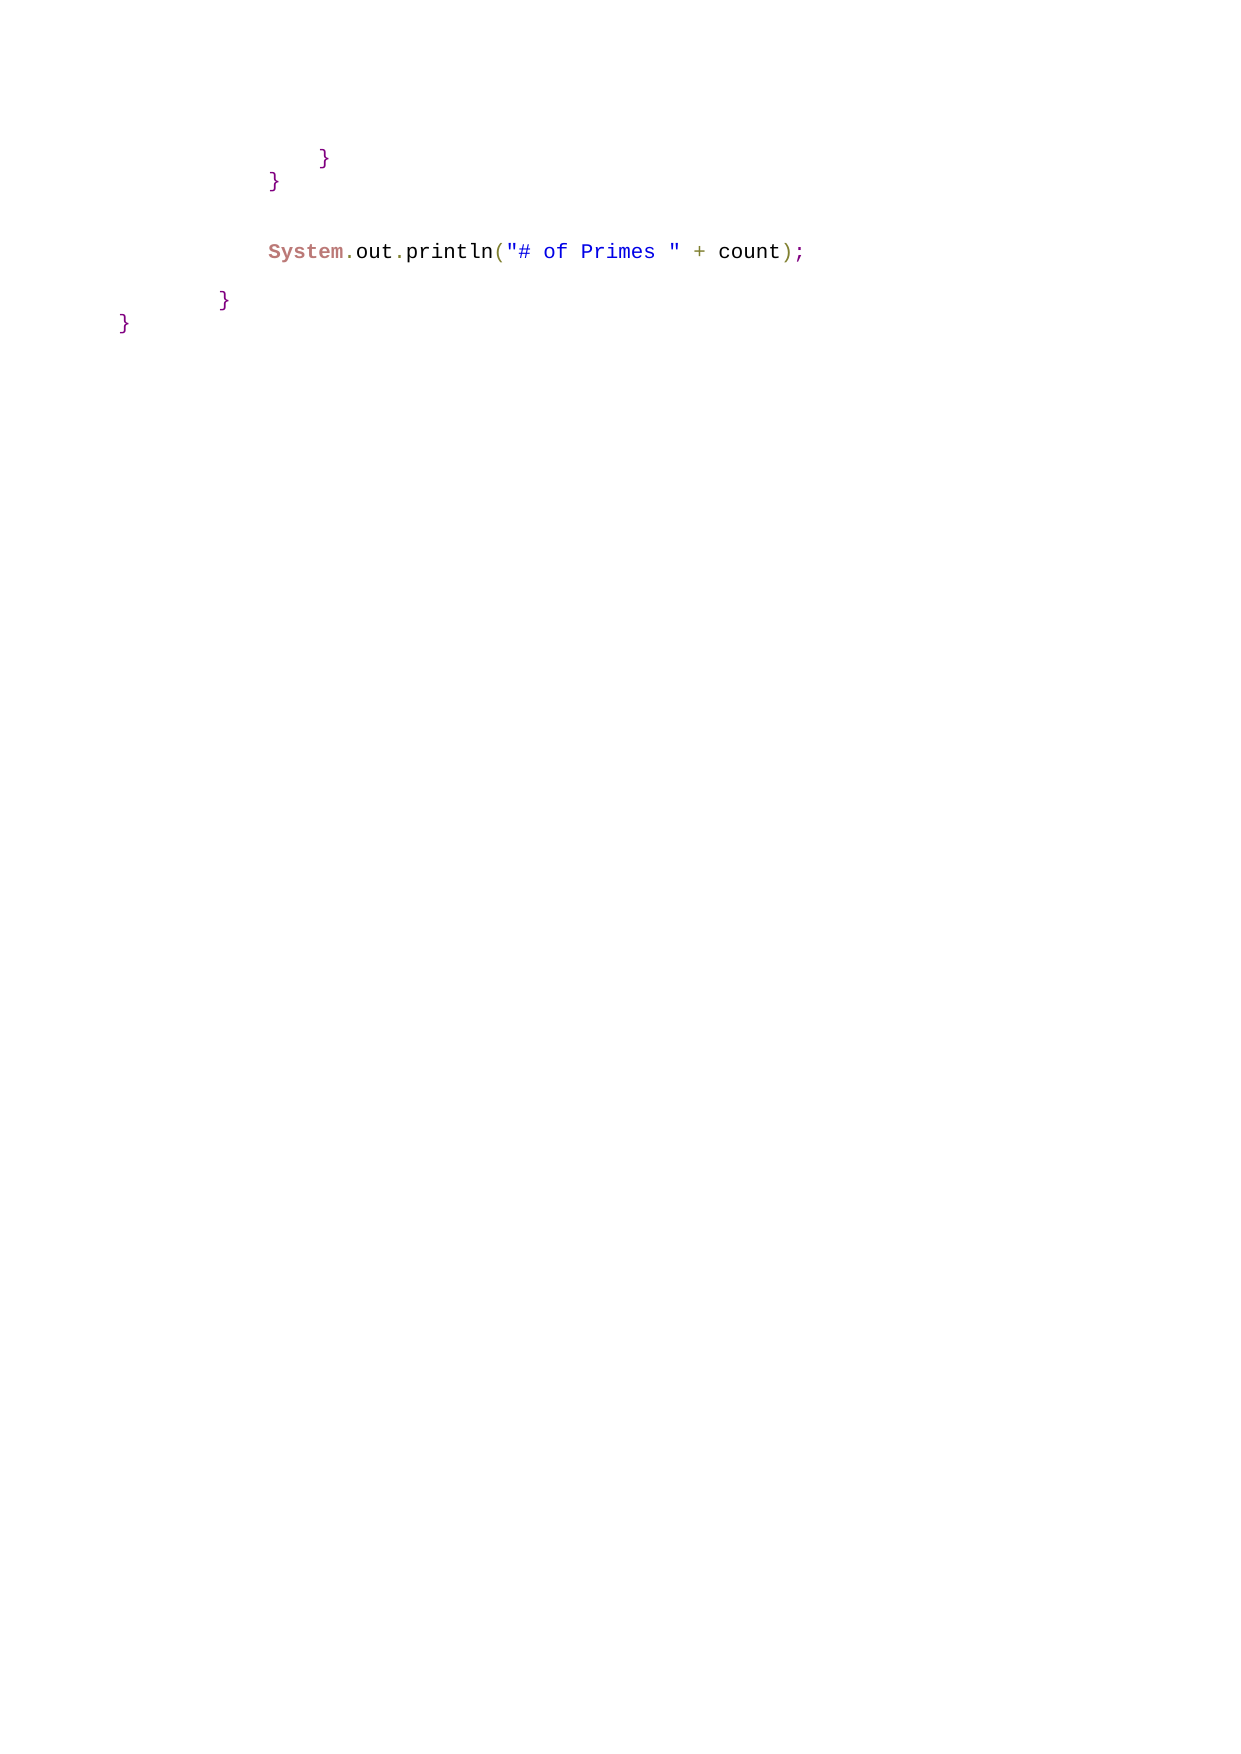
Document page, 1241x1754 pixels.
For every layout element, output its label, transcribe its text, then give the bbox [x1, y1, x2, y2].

text } [118, 170, 1122, 194]
text System.out.println("# of Primes " + count); [118, 241, 1122, 265]
text } [118, 289, 1122, 312]
text } [118, 312, 1122, 336]
text } [118, 147, 1122, 170]
